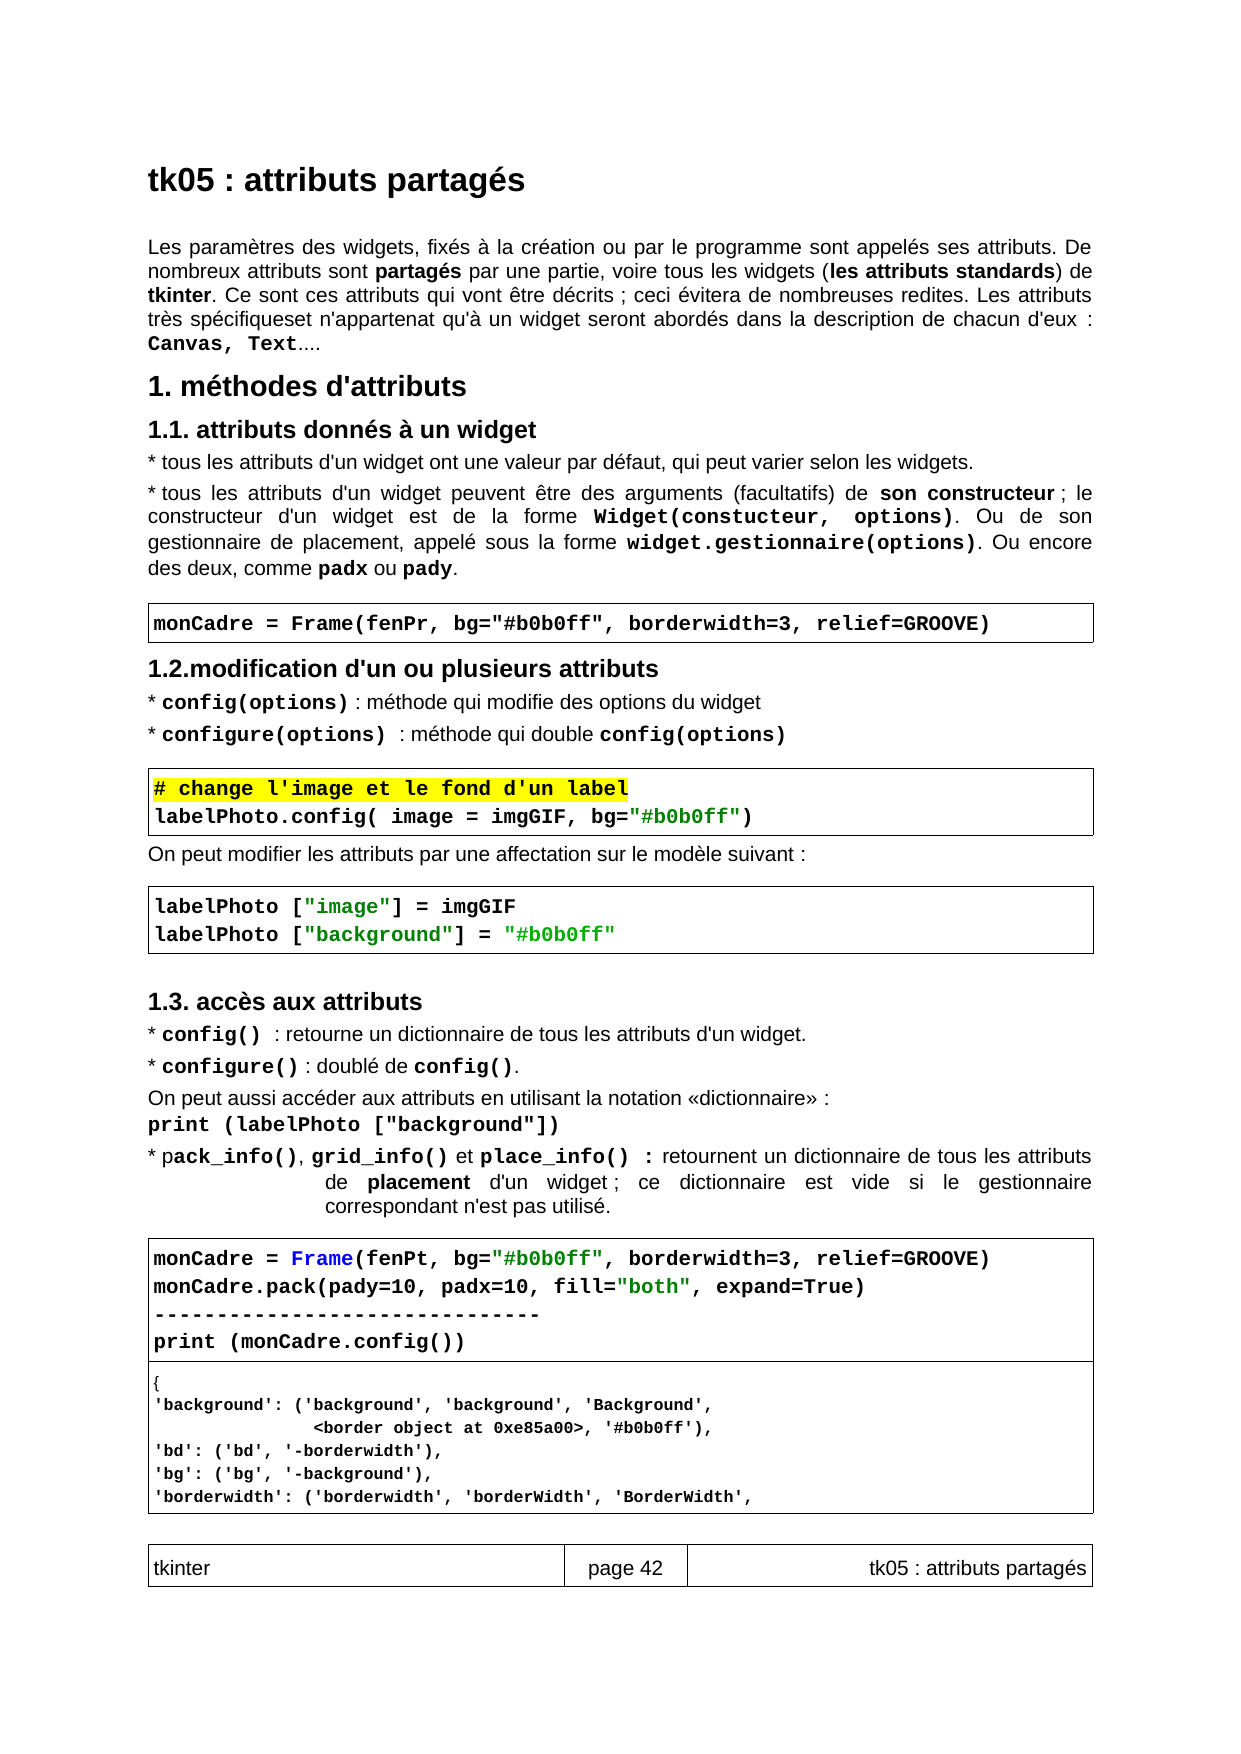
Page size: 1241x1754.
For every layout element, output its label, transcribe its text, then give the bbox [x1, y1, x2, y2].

text * configure() : doublé de config(). [148, 1054, 1093, 1079]
text print (labelPhoto ["background"]) [148, 1114, 1093, 1137]
subtitle 1.1. attributs donnés à un widget [148, 415, 1093, 444]
text Les paramètres des widgets, fixés à la création ou par le programme sont appelés ses attributs. De nombreux attributs sont partagés par une partie, voire tous les widgets (les attributs standards) de tkinter. Ce sont ces attributs qui vont être décrits ; ceci évitera de nombreuses redites. Les attributs très spécifiqueset n'appartenat qu'à un widget seront abordés dans la description de chacun d'eux : Canvas, Text.... [148, 235, 1093, 357]
subtitle 1.3. accès aux attributs [148, 987, 1093, 1015]
text On peut aussi accéder aux attributs en utilisant la notation «dictionnaire» : [148, 1086, 1093, 1110]
table_header # change l'image et le fond d'un label labelPhoto.config( image = imgGIF, bg="#b0b0ff") [149, 769, 1093, 835]
text * configure(options) : méthode qui double config(options) [148, 722, 1093, 747]
subtitle 1. méthodes d'attributs [148, 369, 1093, 403]
table_header monCadre = Frame(fenPt, bg="#b0b0ff", borderwidth=3, relief=GROOVE) monCadre.pack(pady=10, padx=10, fill="both", expand=True) ------------------------------- print (monCadre.config()) [149, 1239, 1093, 1361]
text * config(options) : méthode qui modifie des options du widget [148, 689, 1093, 715]
subtitle 1.2.modification d'un ou plusieurs attributs [148, 654, 1093, 683]
text * config() : retourne un dictionnaire de tous les attributs d'un widget. [148, 1022, 1093, 1047]
text * pack_info(), grid_info() et place_info() : retournent un dictionnaire de tous les attributs de placement d'un widget ; ce dictionnaire est vide si le gestionnaire correspondant n'est pas utilisé. [148, 1144, 1093, 1217]
table_cell { 'background': ('background', 'background', 'Background', <border object at 0xe85a00>, '#b0b0ff'), 'bd': ('bd', '-borderwidth'), 'bg': ('bg', '-background'), 'borderwidth': ('borderwidth', 'borderWidth', 'BorderWidth', [149, 1362, 1093, 1513]
text On peut modifier les attributs par une affectation sur le modèle suivant : [148, 842, 1093, 866]
table_header labelPhoto ["image"] = imgGIF labelPhoto ["background"] = "#b0b0ff" [149, 887, 1093, 953]
text * tous les attributs d'un widget ont une valeur par défaut, qui peut varier selon les widgets. [148, 450, 1093, 474]
table_header monCadre = Frame(fenPr, bg="#b0b0ff", borderwidth=3, relief=GROOVE) [149, 604, 1093, 642]
text * tous les attributs d'un widget peuvent être des arguments (facultatifs) de son constructeur ; le constructeur d'un widget est de la forme Widget(constucteur, options). Ou de son gestionnaire de placement, appelé sous la forme widget.gestionnaire(options). Ou encore des deux, comme padx ou pady. [148, 480, 1093, 582]
subtitle tk05 : attributs partagés [148, 160, 1093, 198]
